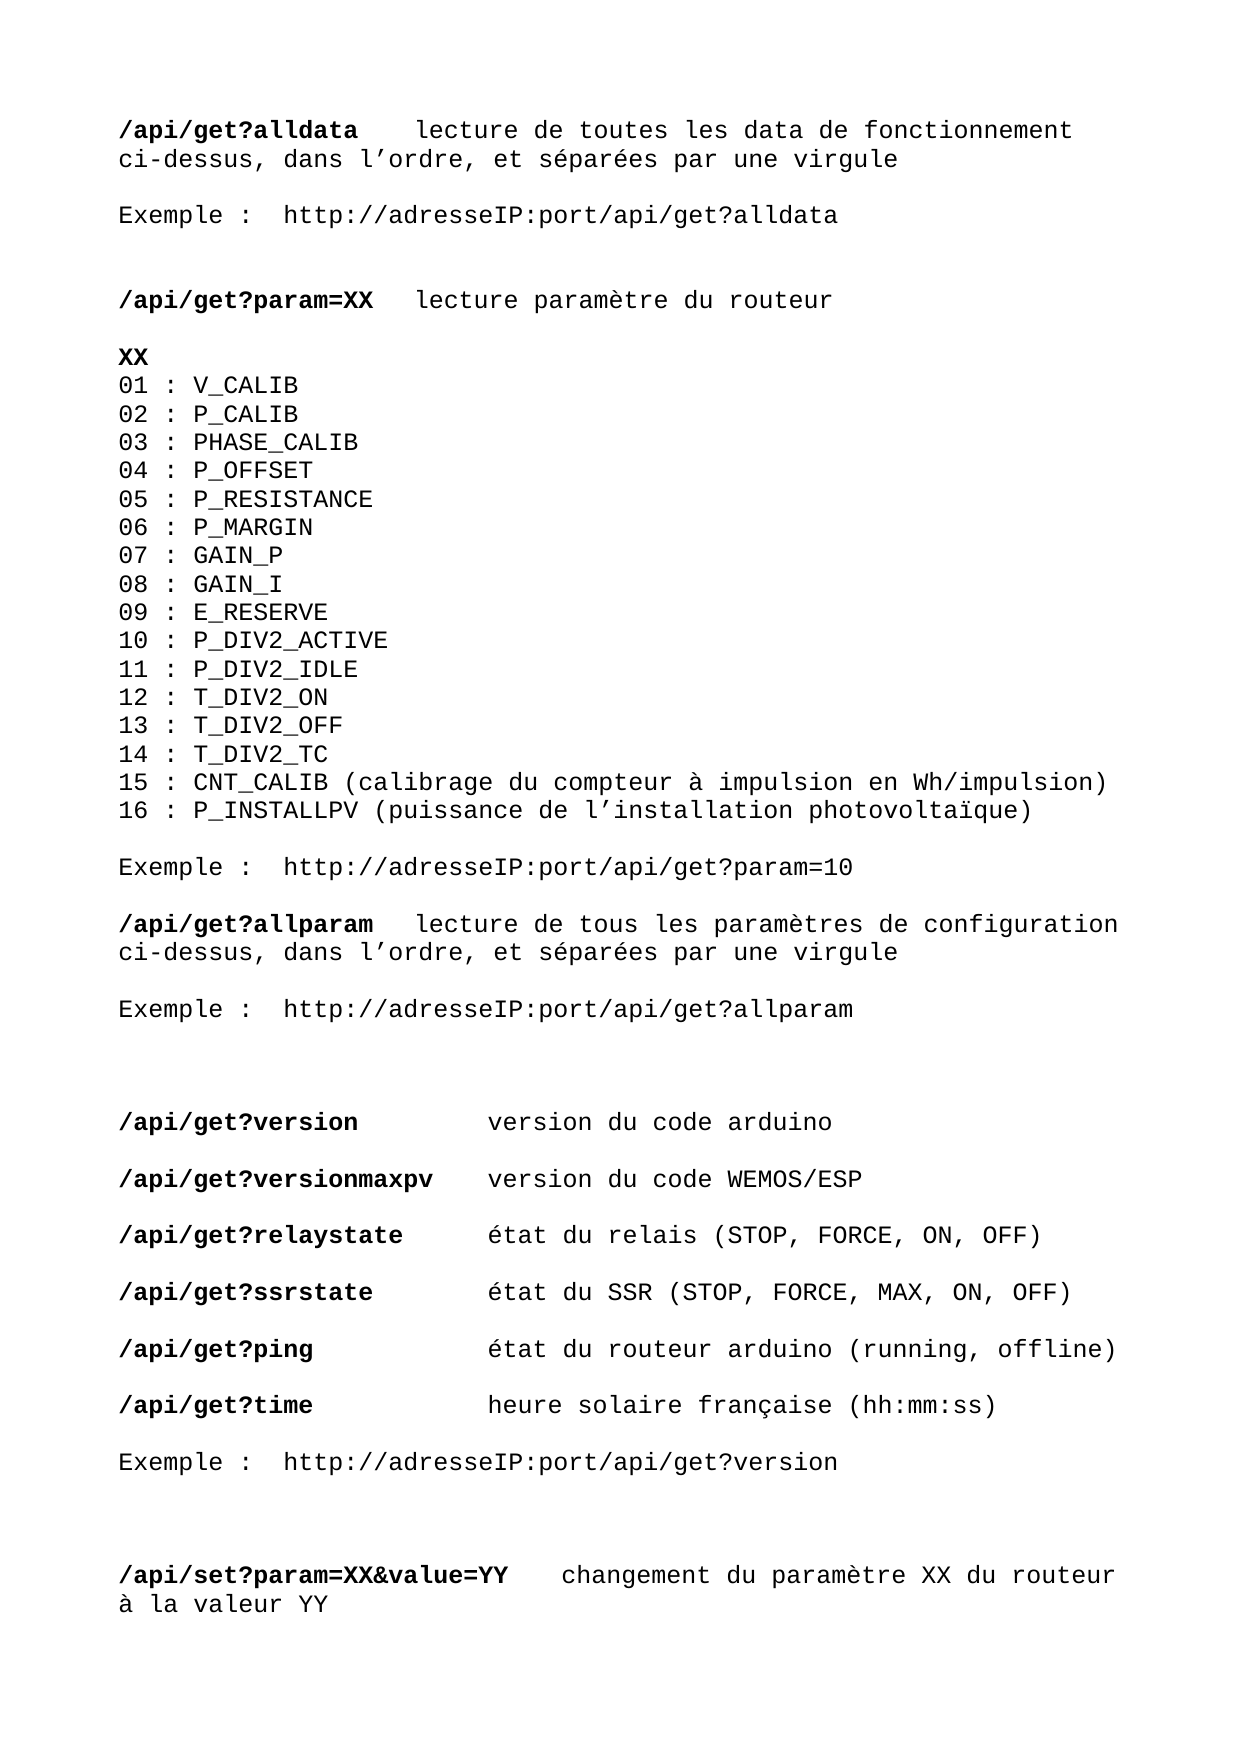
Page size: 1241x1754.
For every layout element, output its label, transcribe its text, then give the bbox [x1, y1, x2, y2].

text Exemple : http://adresseIP:port/api/get?alldata [118, 203, 1122, 231]
text /api/get?allparam lecture de tous les paramètres de configuration ci-dessus, dans l’ordre, et séparées par une virgule [118, 911, 1122, 968]
text 11 : P_DIV2_IDLE [118, 656, 1122, 685]
text /api/get?time heure solaire française (hh:mm:ss) [118, 1393, 1122, 1421]
text 07 : GAIN_P [118, 543, 1122, 571]
text 10 : P_DIV2_ACTIVE [118, 628, 1122, 656]
text Exemple : http://adresseIP:port/api/get?allparam [118, 996, 1122, 1025]
text /api/get?versionmaxpv version du code WEMOS/ESP [118, 1166, 1122, 1195]
text /api/get?param=XX lecture paramètre du routeur [118, 288, 1122, 316]
text /api/get?ping état du routeur arduino (running, offline) [118, 1336, 1122, 1365]
text Exemple : http://adresseIP:port/api/get?param=10 [118, 855, 1122, 883]
text 13 : T_DIV2_OFF [118, 713, 1122, 741]
text 04 : P_OFFSET [118, 458, 1122, 486]
text 12 : T_DIV2_ON [118, 685, 1122, 713]
text 05 : P_RESISTANCE [118, 486, 1122, 515]
text Exemple : http://adresseIP:port/api/get?version [118, 1450, 1122, 1478]
text XX [118, 345, 1122, 373]
text 16 : P_INSTALLPV (puissance de l’installation photovoltaïque) [118, 798, 1122, 826]
text /api/get?version version du code arduino [118, 1110, 1122, 1138]
text 15 : CNT_CALIB (calibrage du compteur à impulsion en Wh/impulsion) [118, 770, 1122, 798]
text 03 : PHASE_CALIB [118, 430, 1122, 458]
text /api/set?param=XX&value=YY changement du paramètre XX du routeur à la valeur YY [118, 1563, 1122, 1620]
text 14 : T_DIV2_TC [118, 741, 1122, 770]
text 09 : E_RESERVE [118, 600, 1122, 628]
text /api/get?ssrstate état du SSR (STOP, FORCE, MAX, ON, OFF) [118, 1280, 1122, 1308]
text /api/get?alldata lecture de toutes les data de fonctionnement ci-dessus, dans l’ordre, et séparées par une virgule [118, 118, 1122, 175]
text /api/get?relaystate état du relais (STOP, FORCE, ON, OFF) [118, 1223, 1122, 1251]
text 02 : P_CALIB [118, 401, 1122, 430]
text 08 : GAIN_I [118, 571, 1122, 600]
text 01 : V_CALIB [118, 373, 1122, 401]
text 06 : P_MARGIN [118, 515, 1122, 543]
